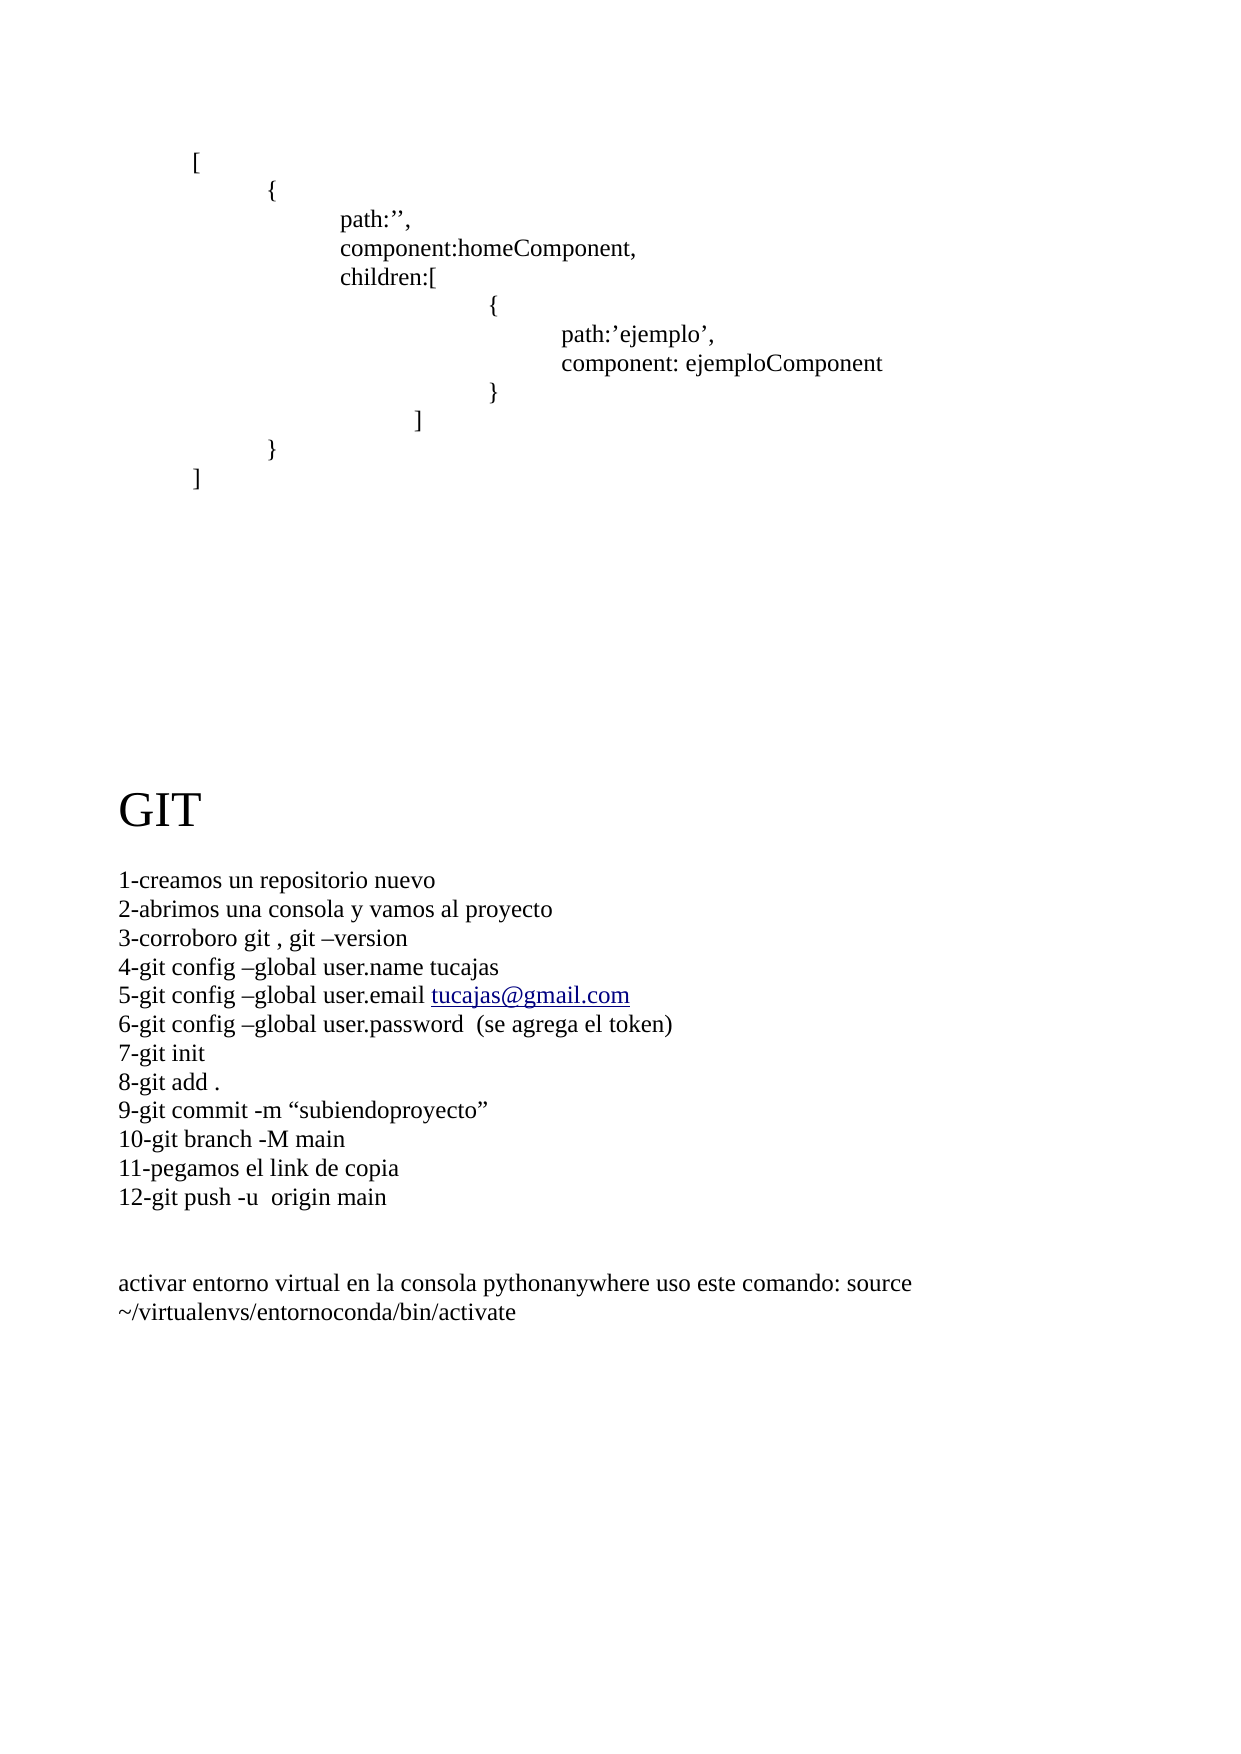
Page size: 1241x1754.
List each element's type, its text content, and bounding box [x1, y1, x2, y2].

text { [118, 291, 1122, 319]
text { [118, 176, 1122, 204]
text 8-git add . [118, 1067, 1122, 1096]
text ] [118, 463, 1122, 492]
text 10-git branch -M main [118, 1124, 1122, 1153]
text component:homeComponent, [118, 233, 1122, 262]
text ] [118, 406, 1122, 434]
text 7-git init [118, 1038, 1122, 1067]
text 3-corroboro git , git –version [118, 923, 1122, 952]
text GIT [118, 779, 1122, 837]
text 12-git push -u origin main [118, 1182, 1122, 1211]
text } [118, 377, 1122, 406]
text 6-git config –global user.password (se agrega el token) [118, 1009, 1122, 1038]
text activar entorno virtual en la consola pythonanywhere uso este comando: source ~/virtualenvs/entornoconda/bin/activate [118, 1268, 1122, 1326]
text children:[ [118, 262, 1122, 291]
text 2-abrimos una consola y vamos al proyecto [118, 894, 1122, 923]
text [ [118, 147, 1122, 176]
text 5-git config –global user.email tucajas@gmail.com [118, 981, 1122, 1009]
text 9-git commit -m “subiendoproyecto” [118, 1096, 1122, 1124]
text 11-pegamos el link de copia [118, 1153, 1122, 1182]
text 4-git config –global user.name tucajas [118, 952, 1122, 981]
text path:’’, [118, 204, 1122, 233]
text 1-creamos un repositorio nuevo [118, 866, 1122, 894]
text path:’ejemplo’, [118, 319, 1122, 348]
text } [118, 434, 1122, 463]
text component: ejemploComponent [118, 348, 1122, 377]
